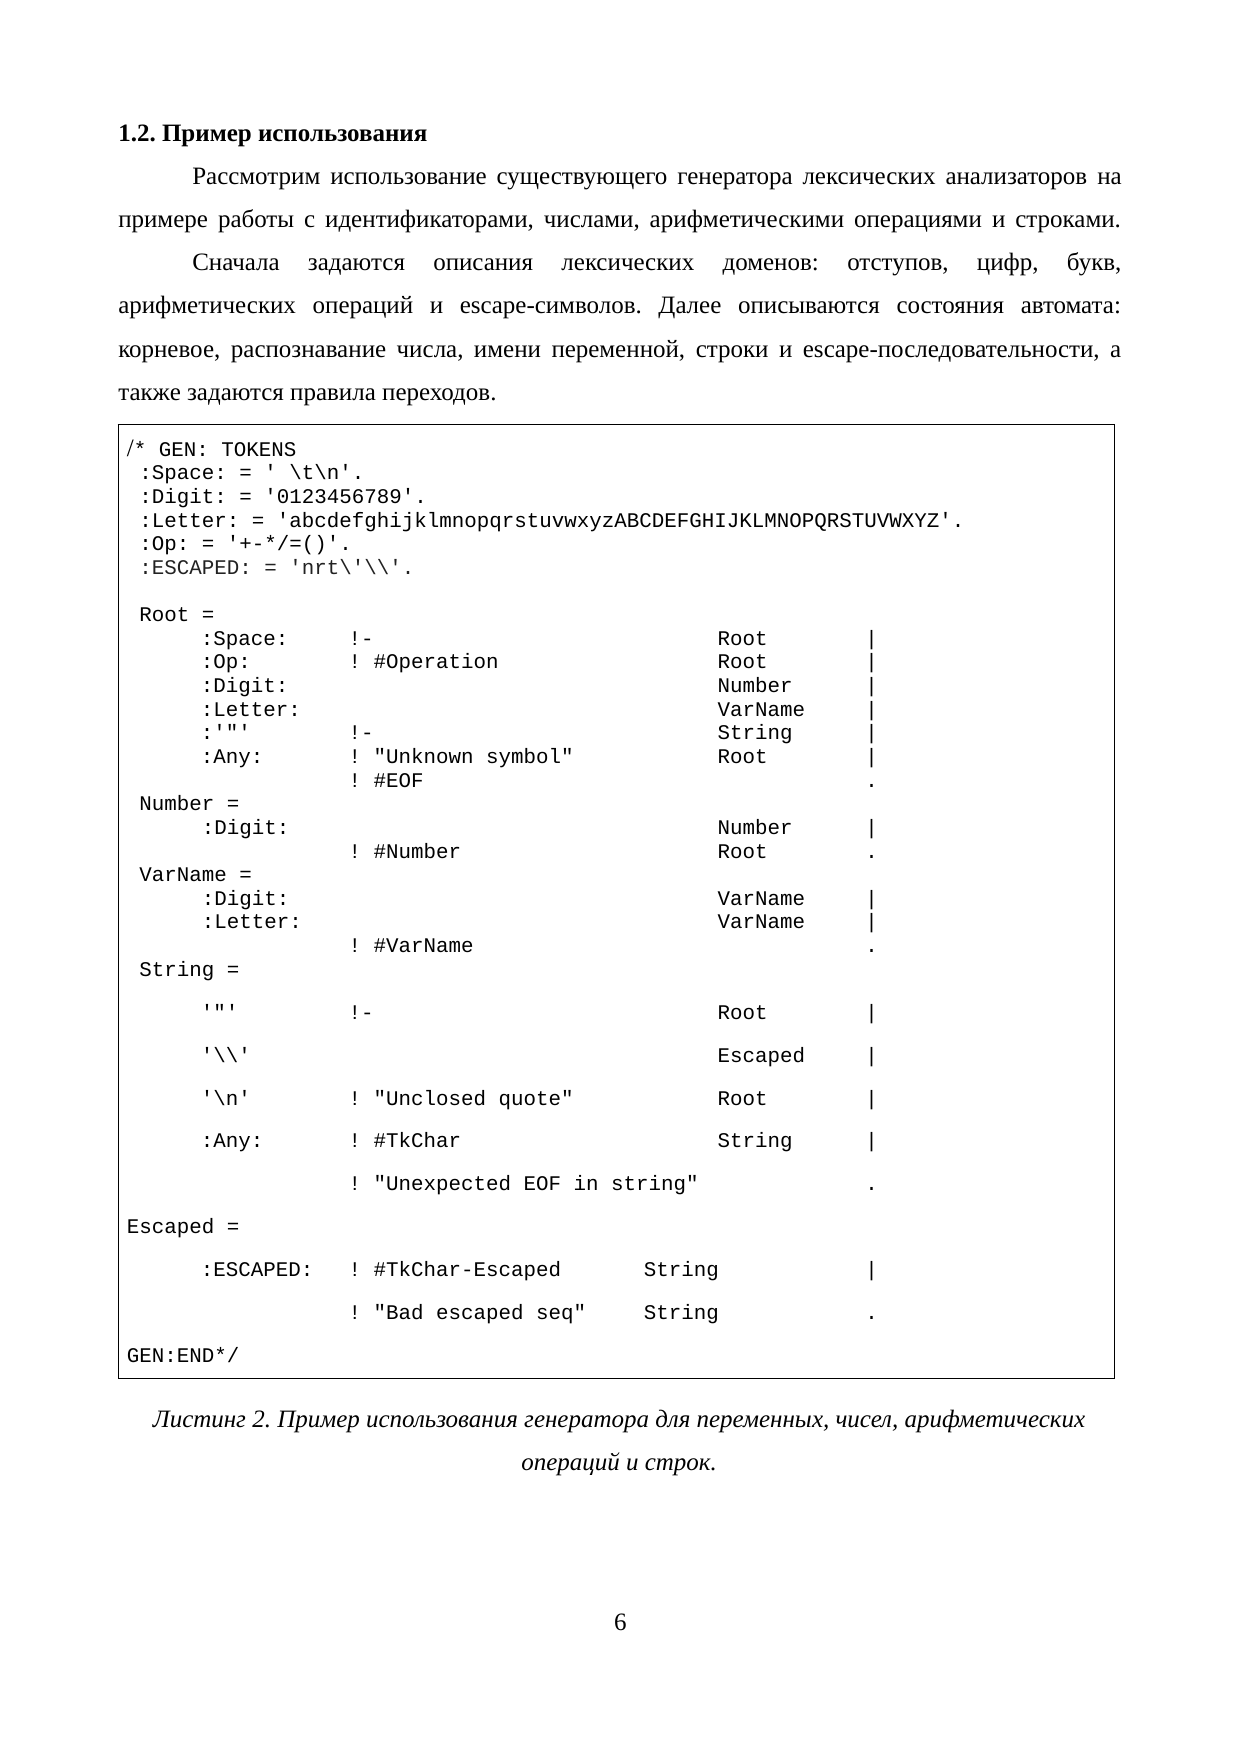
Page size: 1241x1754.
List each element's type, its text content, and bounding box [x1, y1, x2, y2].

text ! #Number Root . [127, 841, 1106, 864]
text String = [127, 959, 1106, 982]
text GEN:END*/ [127, 1345, 1106, 1369]
text Рассмотрим использование существующего генератора лексических анализаторов на примере работы с идентификаторами, числами, арифметическими операциями и строками. Сначала задаются описания лексических доменов: отступов, цифр, букв, арифметических операций и escape-символов. Далее описываются состояния автомата: корневое, распознавание числа, имени переменной, строки и escape-последовательности, а также задаются правила переходов. [118, 161, 1122, 406]
text VarName = [127, 864, 1106, 888]
text Number = [127, 793, 1106, 817]
text :Digit: Number | [127, 817, 1106, 841]
text '"' !- Root | [127, 1002, 1106, 1025]
text /* GEN: TOKENS [127, 433, 1106, 462]
text :Letter: VarName | [127, 912, 1106, 935]
text :Any: ! #TkChar String | [127, 1131, 1106, 1154]
text :Op: ! #Operation Root | [127, 651, 1106, 675]
text :Letter: VarName | [127, 699, 1106, 722]
text :Digit: VarName | [127, 888, 1106, 912]
text '\\' Escaped | [127, 1045, 1106, 1068]
text :ESCAPED: ! #TkChar-Escaped String | [127, 1259, 1106, 1283]
text ! #EOF . [127, 770, 1106, 793]
text ! "Bad escaped seq" String . [127, 1302, 1106, 1326]
text ! "Unexpected EOF in string" . [127, 1173, 1106, 1197]
text Escaped = [127, 1216, 1106, 1240]
subtitle 1.2. Пример использования [118, 118, 1122, 147]
text :Any: ! "Unknown symbol" Root | [127, 746, 1106, 770]
text Root = [127, 604, 1106, 628]
text :Op: = '+-*/=()'. [127, 533, 1106, 557]
text :Space: !- Root | [127, 628, 1106, 651]
text :Digit: = '0123456789'. [127, 486, 1106, 509]
text :Digit: Number | [127, 675, 1106, 699]
text Листинг 2. Пример использования генератора для переменных, чисел, арифметических операций и строк. [118, 420, 1122, 1476]
text ! #VarName . [127, 935, 1106, 959]
text :'"' !- String | [127, 722, 1106, 746]
text :Space: = ' \t\n'. [127, 462, 1106, 486]
text :ESCAPED: = 'nrt\'\\'. [127, 557, 1106, 581]
text [119, 425, 1114, 1378]
text :Letter: = 'abcdefghijklmnopqrstuvwxyzABCDEFGHIJKLMNOPQRSTUVWXYZ'. [127, 509, 1106, 533]
text '\n' ! "Unclosed quote" Root | [127, 1088, 1106, 1111]
